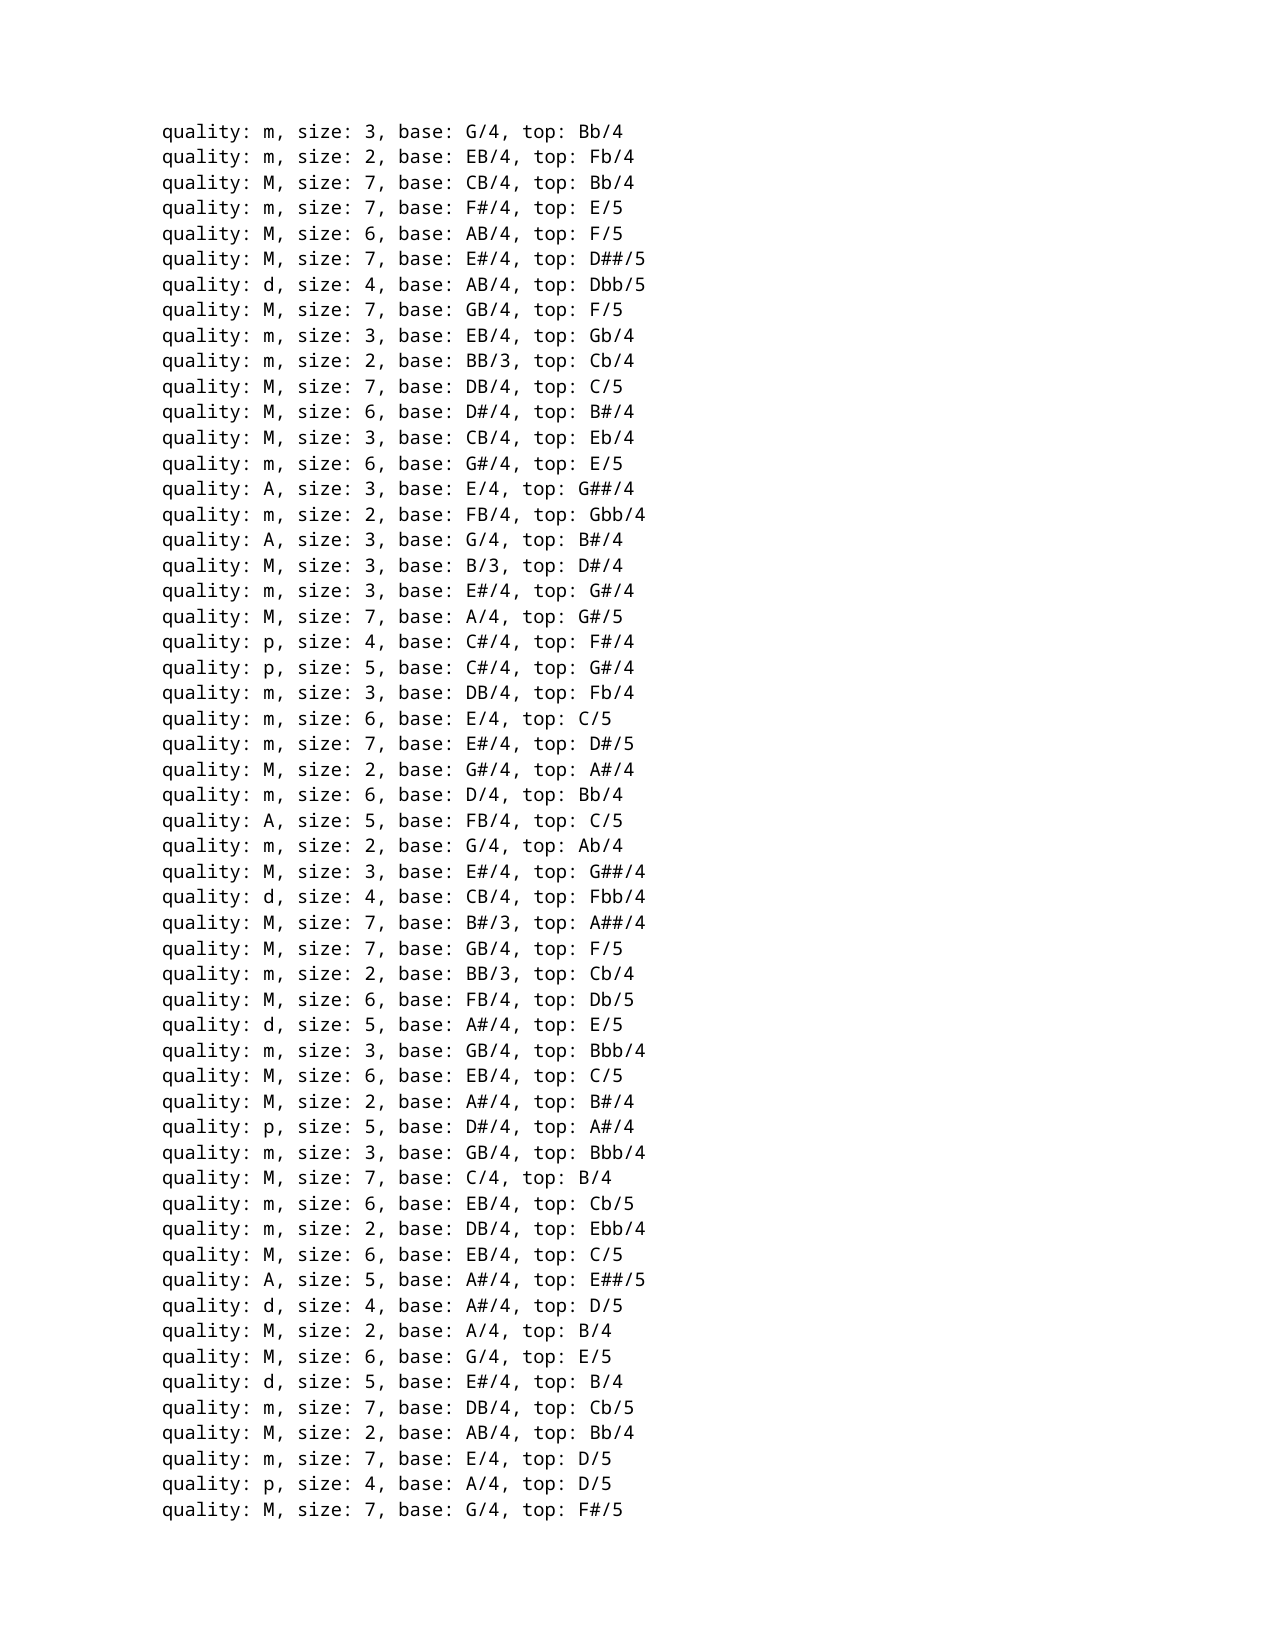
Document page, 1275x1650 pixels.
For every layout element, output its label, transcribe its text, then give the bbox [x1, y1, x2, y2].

text quality: d, size: 5, base: A#/4, top: E/5 [162, 1011, 1157, 1037]
text quality: M, size: 3, base: E#/4, top: G##/4 [162, 858, 1157, 884]
text quality: A, size: 5, base: FB/4, top: C/5 [162, 807, 1157, 833]
text quality: M, size: 7, base: B#/3, top: A##/4 [162, 909, 1157, 935]
text quality: m, size: 3, base: GB/4, top: Bbb/4 [162, 1037, 1157, 1062]
text quality: M, size: 3, base: CB/4, top: Eb/4 [162, 424, 1157, 450]
text quality: p, size: 4, base: C#/4, top: F#/4 [162, 628, 1157, 654]
text quality: M, size: 7, base: G/4, top: F#/5 [162, 1496, 1157, 1522]
text quality: m, size: 7, base: E/4, top: D/5 [162, 1445, 1157, 1471]
text quality: p, size: 5, base: C#/4, top: G#/4 [162, 654, 1157, 679]
text quality: A, size: 3, base: G/4, top: B#/4 [162, 526, 1157, 552]
text quality: m, size: 2, base: G/4, top: Ab/4 [162, 833, 1157, 858]
text quality: M, size: 6, base: D#/4, top: B#/4 [162, 399, 1157, 424]
text quality: p, size: 5, base: D#/4, top: A#/4 [162, 1113, 1157, 1139]
text quality: m, size: 7, base: F#/4, top: E/5 [162, 195, 1157, 220]
text quality: M, size: 6, base: AB/4, top: F/5 [162, 220, 1157, 246]
text quality: m, size: 6, base: E/4, top: C/5 [162, 705, 1157, 731]
text quality: A, size: 3, base: E/4, top: G##/4 [162, 475, 1157, 501]
text quality: M, size: 2, base: A/4, top: B/4 [162, 1318, 1157, 1343]
text quality: m, size: 3, base: G/4, top: Bb/4 [162, 118, 1157, 144]
text quality: M, size: 3, base: B/3, top: D#/4 [162, 552, 1157, 577]
text quality: A, size: 5, base: A#/4, top: E##/5 [162, 1267, 1157, 1292]
text quality: M, size: 6, base: EB/4, top: C/5 [162, 1241, 1157, 1267]
text quality: M, size: 7, base: GB/4, top: F/5 [162, 935, 1157, 960]
text quality: M, size: 2, base: A#/4, top: B#/4 [162, 1088, 1157, 1113]
text quality: m, size: 7, base: E#/4, top: D#/5 [162, 731, 1157, 756]
text quality: p, size: 4, base: A/4, top: D/5 [162, 1471, 1157, 1496]
text quality: m, size: 6, base: EB/4, top: Cb/5 [162, 1190, 1157, 1216]
text quality: M, size: 7, base: A/4, top: G#/5 [162, 603, 1157, 628]
text quality: M, size: 7, base: GB/4, top: F/5 [162, 297, 1157, 322]
text quality: m, size: 7, base: DB/4, top: Cb/5 [162, 1394, 1157, 1420]
text quality: d, size: 4, base: AB/4, top: Dbb/5 [162, 271, 1157, 297]
text quality: m, size: 2, base: BB/3, top: Cb/4 [162, 960, 1157, 986]
text quality: m, size: 2, base: FB/4, top: Gbb/4 [162, 501, 1157, 526]
text quality: m, size: 2, base: EB/4, top: Fb/4 [162, 144, 1157, 169]
text quality: M, size: 7, base: DB/4, top: C/5 [162, 373, 1157, 399]
text quality: m, size: 6, base: G#/4, top: E/5 [162, 450, 1157, 475]
text quality: m, size: 2, base: DB/4, top: Ebb/4 [162, 1216, 1157, 1241]
text quality: m, size: 3, base: GB/4, top: Bbb/4 [162, 1139, 1157, 1164]
text quality: m, size: 6, base: D/4, top: Bb/4 [162, 782, 1157, 807]
text quality: M, size: 6, base: G/4, top: E/5 [162, 1343, 1157, 1369]
text quality: M, size: 2, base: AB/4, top: Bb/4 [162, 1420, 1157, 1445]
text quality: d, size: 4, base: A#/4, top: D/5 [162, 1292, 1157, 1318]
text quality: M, size: 6, base: FB/4, top: Db/5 [162, 986, 1157, 1011]
text quality: M, size: 7, base: C/4, top: B/4 [162, 1164, 1157, 1190]
text quality: d, size: 4, base: CB/4, top: Fbb/4 [162, 884, 1157, 909]
text quality: M, size: 2, base: G#/4, top: A#/4 [162, 756, 1157, 782]
text quality: m, size: 3, base: EB/4, top: Gb/4 [162, 322, 1157, 348]
text quality: M, size: 6, base: EB/4, top: C/5 [162, 1062, 1157, 1088]
text quality: M, size: 7, base: CB/4, top: Bb/4 [162, 169, 1157, 195]
text quality: M, size: 7, base: E#/4, top: D##/5 [162, 246, 1157, 271]
text quality: m, size: 3, base: DB/4, top: Fb/4 [162, 679, 1157, 705]
text quality: d, size: 5, base: E#/4, top: B/4 [162, 1369, 1157, 1394]
text quality: m, size: 3, base: E#/4, top: G#/4 [162, 577, 1157, 603]
text quality: m, size: 2, base: BB/3, top: Cb/4 [162, 348, 1157, 373]
